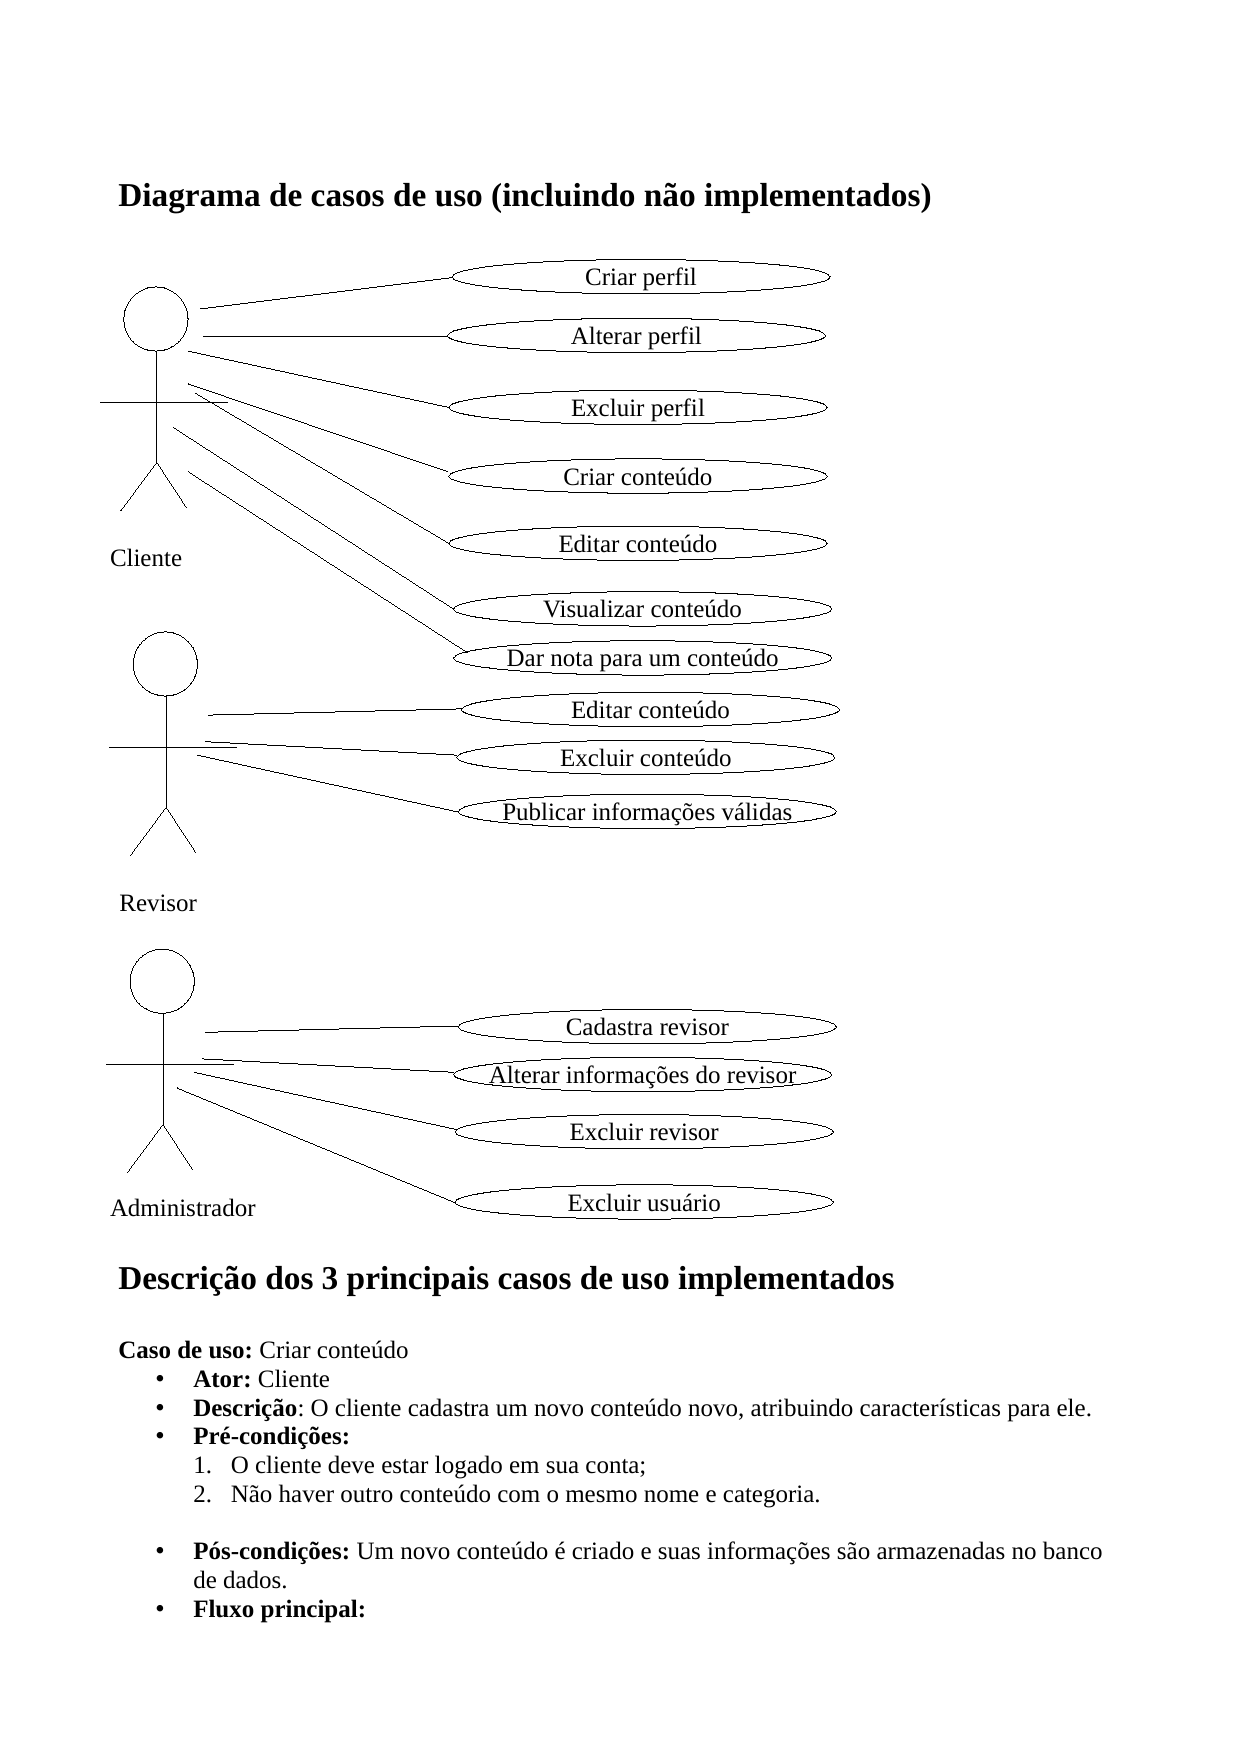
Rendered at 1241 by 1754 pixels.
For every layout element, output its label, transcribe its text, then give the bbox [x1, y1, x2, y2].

text Descrição dos 3 principais casos de uso implementados [118, 1258, 1122, 1297]
list Descrição: O cliente cadastra um novo conteúdo novo, atribuindo características para ele. [156, 1393, 1122, 1421]
list Fluxo principal: [156, 1594, 1122, 1623]
list Pré-condições: [156, 1421, 1122, 1450]
list O cliente deve estar logado em sua conta; [193, 1450, 1122, 1479]
list Ator: Cliente [156, 1364, 1122, 1393]
list Não haver outro conteúdo com o mesmo nome e categoria. [193, 1479, 1122, 1508]
text Caso de uso: Criar conteúdo [118, 1335, 1122, 1364]
text Diagrama de casos de uso (incluindo não implementados) [118, 176, 1122, 214]
list Pós-condições: Um novo conteúdo é criado e suas informações são armazenadas no banco de dados. [156, 1536, 1122, 1594]
